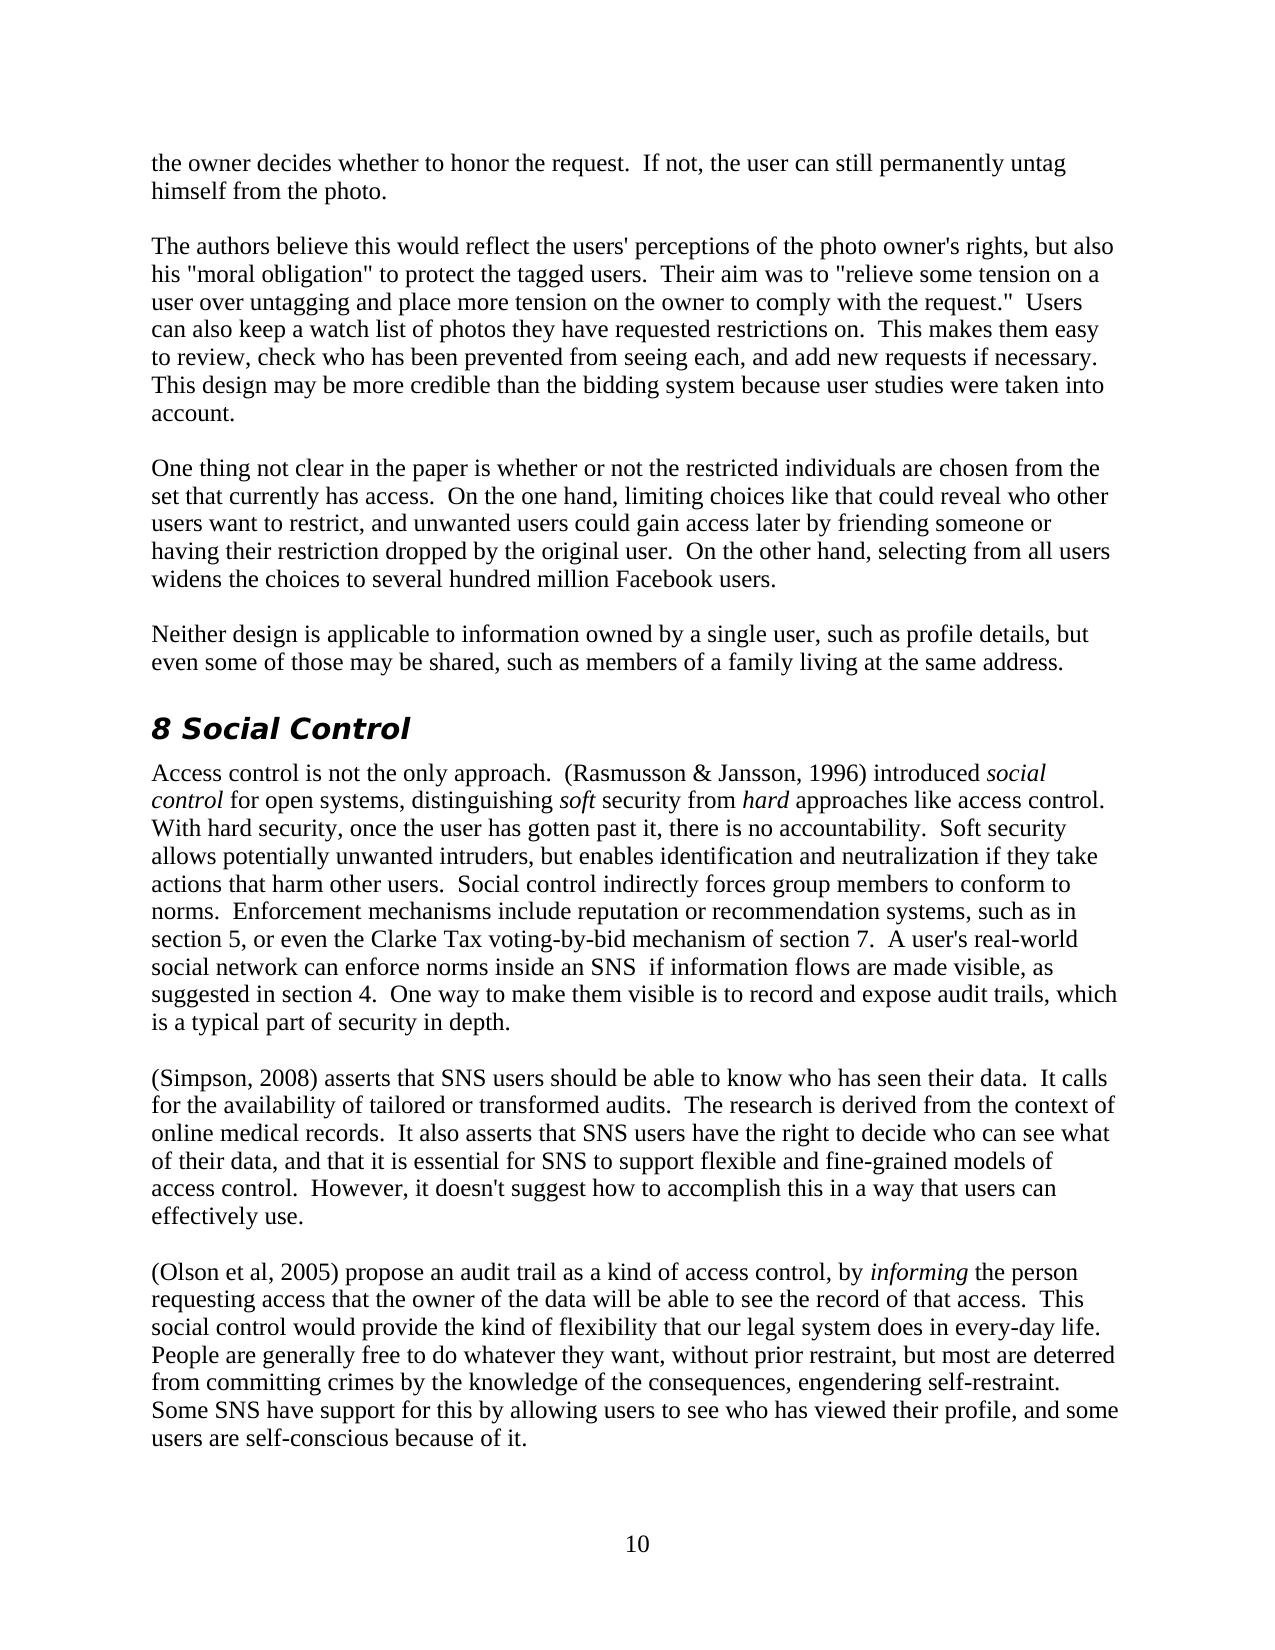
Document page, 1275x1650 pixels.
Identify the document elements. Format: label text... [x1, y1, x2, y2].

text Neither design is applicable to information owned by a single user, such as profile details, but even some of those may be shared, such as members of a family living at the same address. [151, 620, 1123, 676]
text The authors believe this would reflect the users' perceptions of the photo owner's rights, but also his "moral obligation" to protect the tagged users. Their aim was to "relieve some tension on a user over untagging and place more tension on the owner to comply with the request." Users can also keep a watch list of photos they have requested restrictions on. This makes them easy to review, check who has been prevented from seeing each, and add new requests if necessary. This design may be more credible than the bidding system because user studies were taken into account. [151, 232, 1123, 426]
text (Olson et al, 2005) propose an audit trail as a kind of access control, by informing the person requesting access that the owner of the data will be able to see the record of that access. This social control would provide the kind of flexibility that our legal system does in every-day life. People are generally free to do whatever they want, without prior restraint, but most are deterred from committing crimes by the knowledge of the consequences, engendering self-restraint. Some SNS have support for this by allowing users to see who has viewed their profile, and some users are self-conscious because of it. [151, 1258, 1123, 1452]
text One thing not clear in the paper is whether or not the restricted individuals are chosen from the set that currently has access. On the one hand, limiting choices like that could reveal who other users want to restrict, and unwanted users could gain access later by friending someone or having their restriction dropped by the original user. On the other hand, selecting from all users widens the choices to several hundred million Facebook users. [151, 454, 1123, 593]
text (Simpson, 2008) asserts that SNS users should be able to know who has seen their data. It calls for the availability of tailored or transformed audits. The research is derived from the context of online medical records. It also asserts that SNS users have the right to decide who can see what of their data, and that it is essential for SNS to support flexible and fine-grained models of access control. However, it doesn't suggest how to accomplish this in a way that users can effectively use. [151, 1064, 1123, 1230]
text Access control is not the only approach. (Rasmusson & Jansson, 1996) introduced social control for open systems, distinguishing soft security from hard approaches like access control. With hard security, once the user has gotten past it, there is no accountability. Soft security allows potentially unwanted intruders, but enables identification and neutralization if they take actions that harm other users. Social control indirectly forces group members to conform to norms. Enforcement mechanisms include reputation or recommendation systems, such as in section 5, or even the Clarke Tax voting-by-bid mechanism of section 7. A user's real-world social network can enforce norms inside an SNS if information flows are made visible, as suggested in section 4. One way to make them visible is to record and expose audit trails, which is a typical part of security in depth. [151, 759, 1123, 1036]
subtitle 8 Social Control [151, 712, 1123, 746]
text the owner decides whether to honor the request. If not, the user can still permanently untag himself from the photo. [151, 149, 1123, 205]
